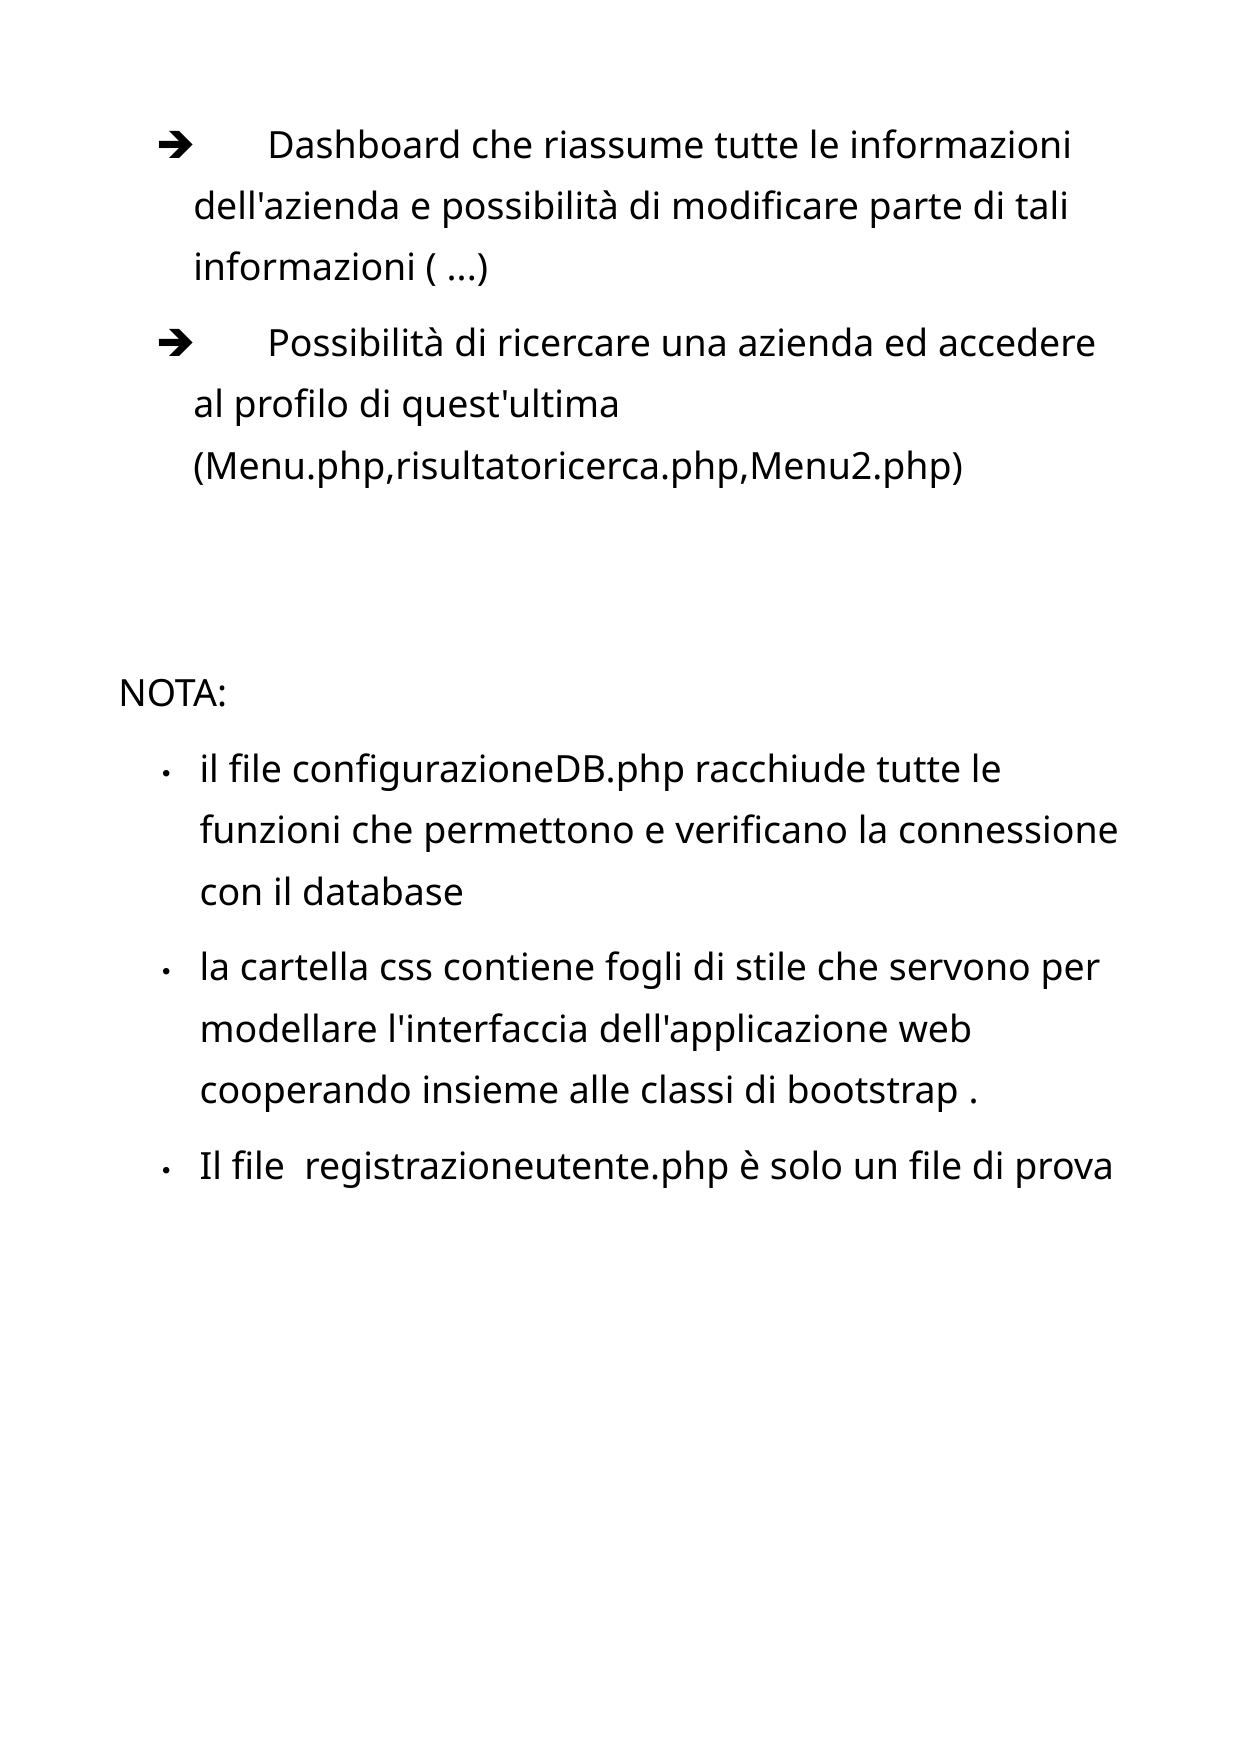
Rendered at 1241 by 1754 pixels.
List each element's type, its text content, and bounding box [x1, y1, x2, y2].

list il file configurazioneDB.php racchiude tutte le funzioni che permettono e verificano la connessione con il database [162, 742, 1122, 916]
list Il file registrazioneutente.php è solo un file di prova [162, 1139, 1122, 1190]
list la cartella css contiene fogli di stile che servono per modellare l'interfaccia dell'applicazione web cooperando insieme alle classi di bootstrap . [162, 941, 1122, 1114]
list Possibilità di ricercare una azienda ed accedere al profilo di quest'ultima (Menu.php,risultatoricerca.php,Menu2.php) [156, 316, 1122, 490]
list Dashboard che riassume tutte le informazioni dell'azienda e possibilità di modificare parte di tali informazioni ( ...) [156, 118, 1122, 292]
text NOTA: [118, 666, 1122, 717]
